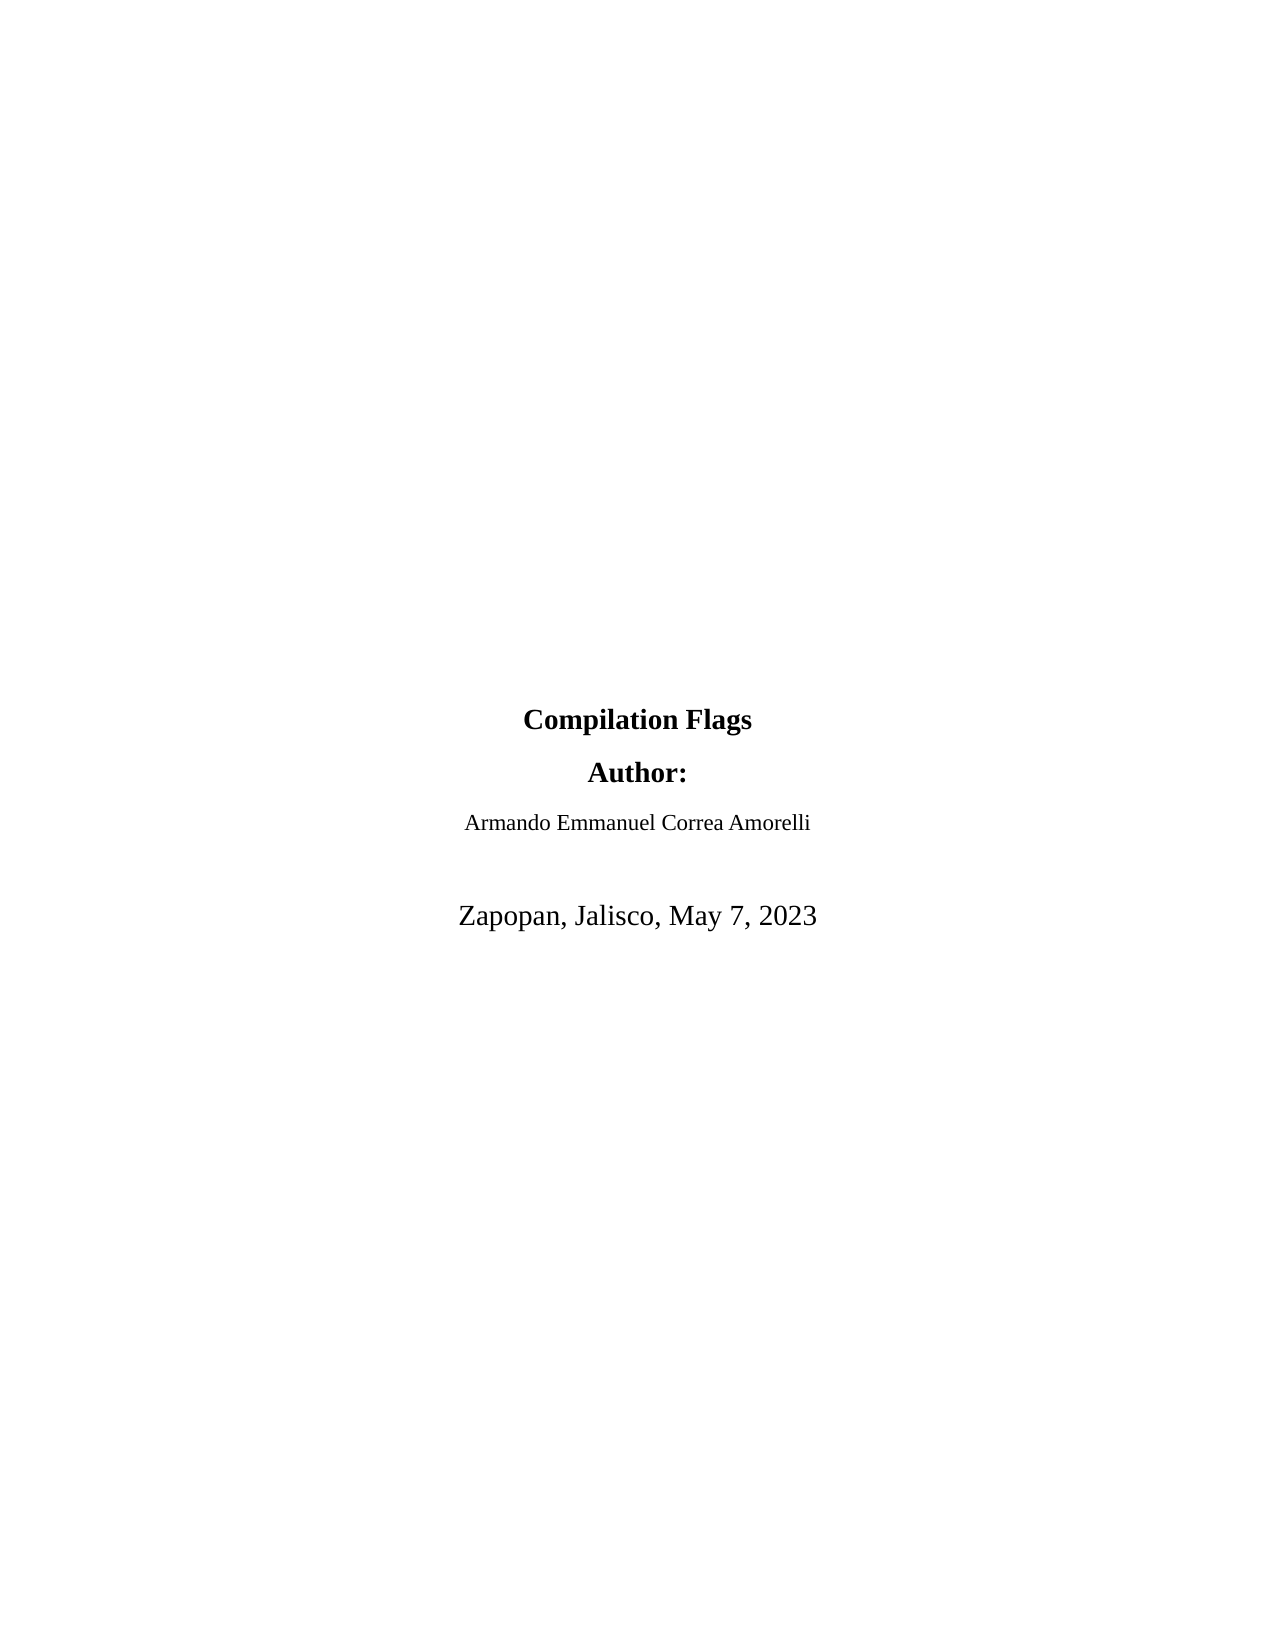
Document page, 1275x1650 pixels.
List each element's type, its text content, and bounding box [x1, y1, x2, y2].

text Zapopan, Jalisco, May 7, 2023 [118, 898, 1157, 932]
text Author: [118, 756, 1157, 789]
text Armando Emmanuel Correa Amorelli [118, 809, 1157, 835]
text Compilation Flags [118, 702, 1157, 736]
